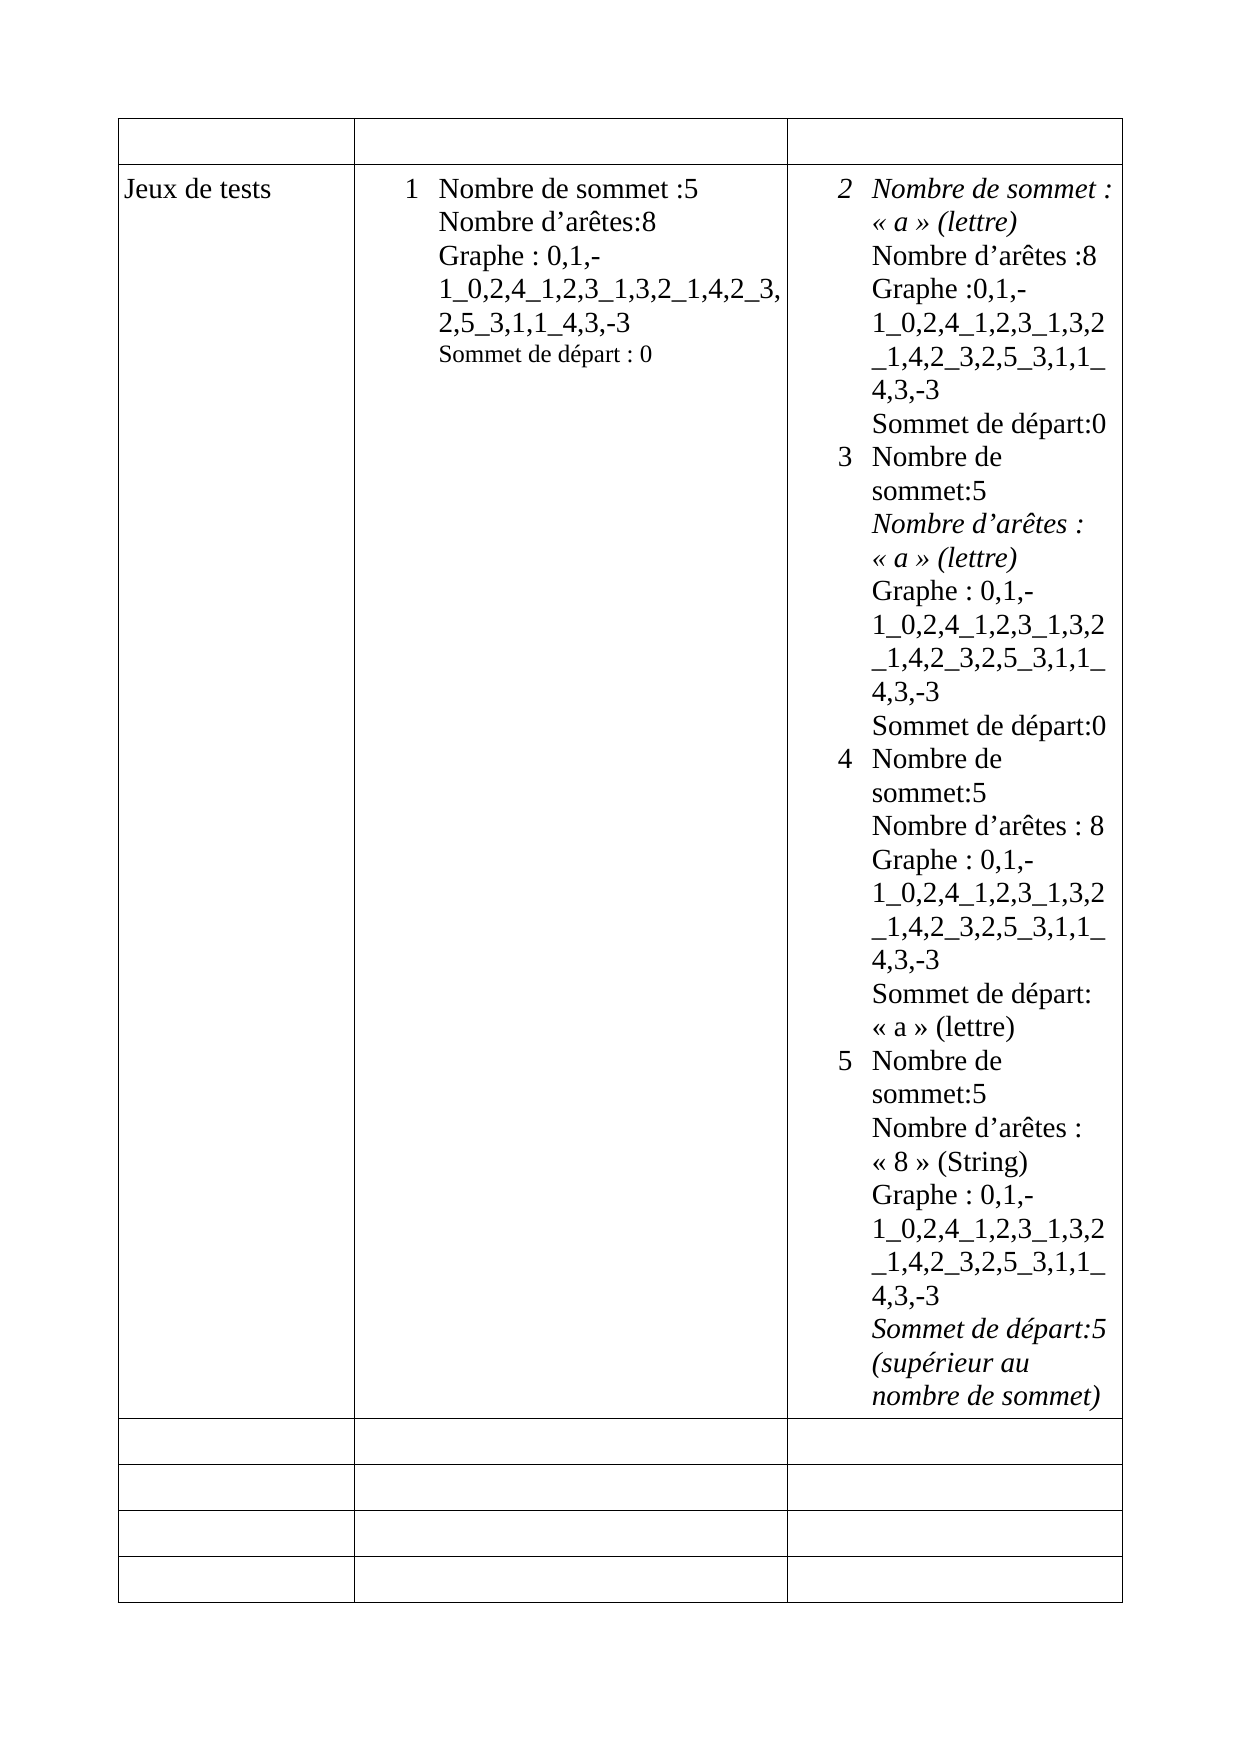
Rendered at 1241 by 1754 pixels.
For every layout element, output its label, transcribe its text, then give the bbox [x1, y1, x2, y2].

table_cell [119, 1557, 354, 1602]
table_cell [119, 1419, 354, 1464]
table_cell [119, 119, 354, 164]
table_cell [355, 1465, 787, 1510]
table_cell [355, 1511, 787, 1556]
table_cell Nombre de sommet :5 Nombre d’arêtes:8 Graphe : 0,1,-1_0,2,4_1,2,3_1,3,2_1,4,2_3,2,5_3,1,1_4,3,-3 Sommet de départ : 0 [355, 165, 787, 1418]
table_cell [788, 119, 1122, 164]
table_cell [788, 1465, 1122, 1510]
table_cell [788, 1419, 1122, 1464]
table_cell Nombre de sommet : « a » (lettre) Nombre d’arêtes :8 Graphe :0,1,-1_0,2,4_1,2,3_1,3,2_1,4,2_3,2,5_3,1,1_4,3,-3 Sommet de départ:0 Nombre de sommet:5 Nombre d’arêtes : « a » (lettre) Graphe : 0,1,-1_0,2,4_1,2,3_1,3,2_1,4,2_3,2,5_3,1,1_4,3,-3 Sommet de départ:0 Nombre de sommet:5 Nombre d’arêtes : 8 Graphe : 0,1,-1_0,2,4_1,2,3_1,3,2_1,4,2_3,2,5_3,1,1_4,3,-3 Sommet de départ: « a » (lettre) Nombre de sommet:5 Nombre d’arêtes : « 8 » (String) Graphe : 0,1,-1_0,2,4_1,2,3_1,3,2_1,4,2_3,2,5_3,1,1_4,3,-3 Sommet de départ:5 (supérieur au nombre de sommet) [788, 165, 1122, 1418]
table_cell [355, 119, 787, 164]
table_cell [788, 1511, 1122, 1556]
table_cell [355, 1419, 787, 1464]
table_cell [355, 1557, 787, 1602]
table_cell [788, 1557, 1122, 1602]
table_cell [119, 1465, 354, 1510]
table_cell [119, 1511, 354, 1556]
table_cell Jeux de tests [119, 165, 354, 1418]
